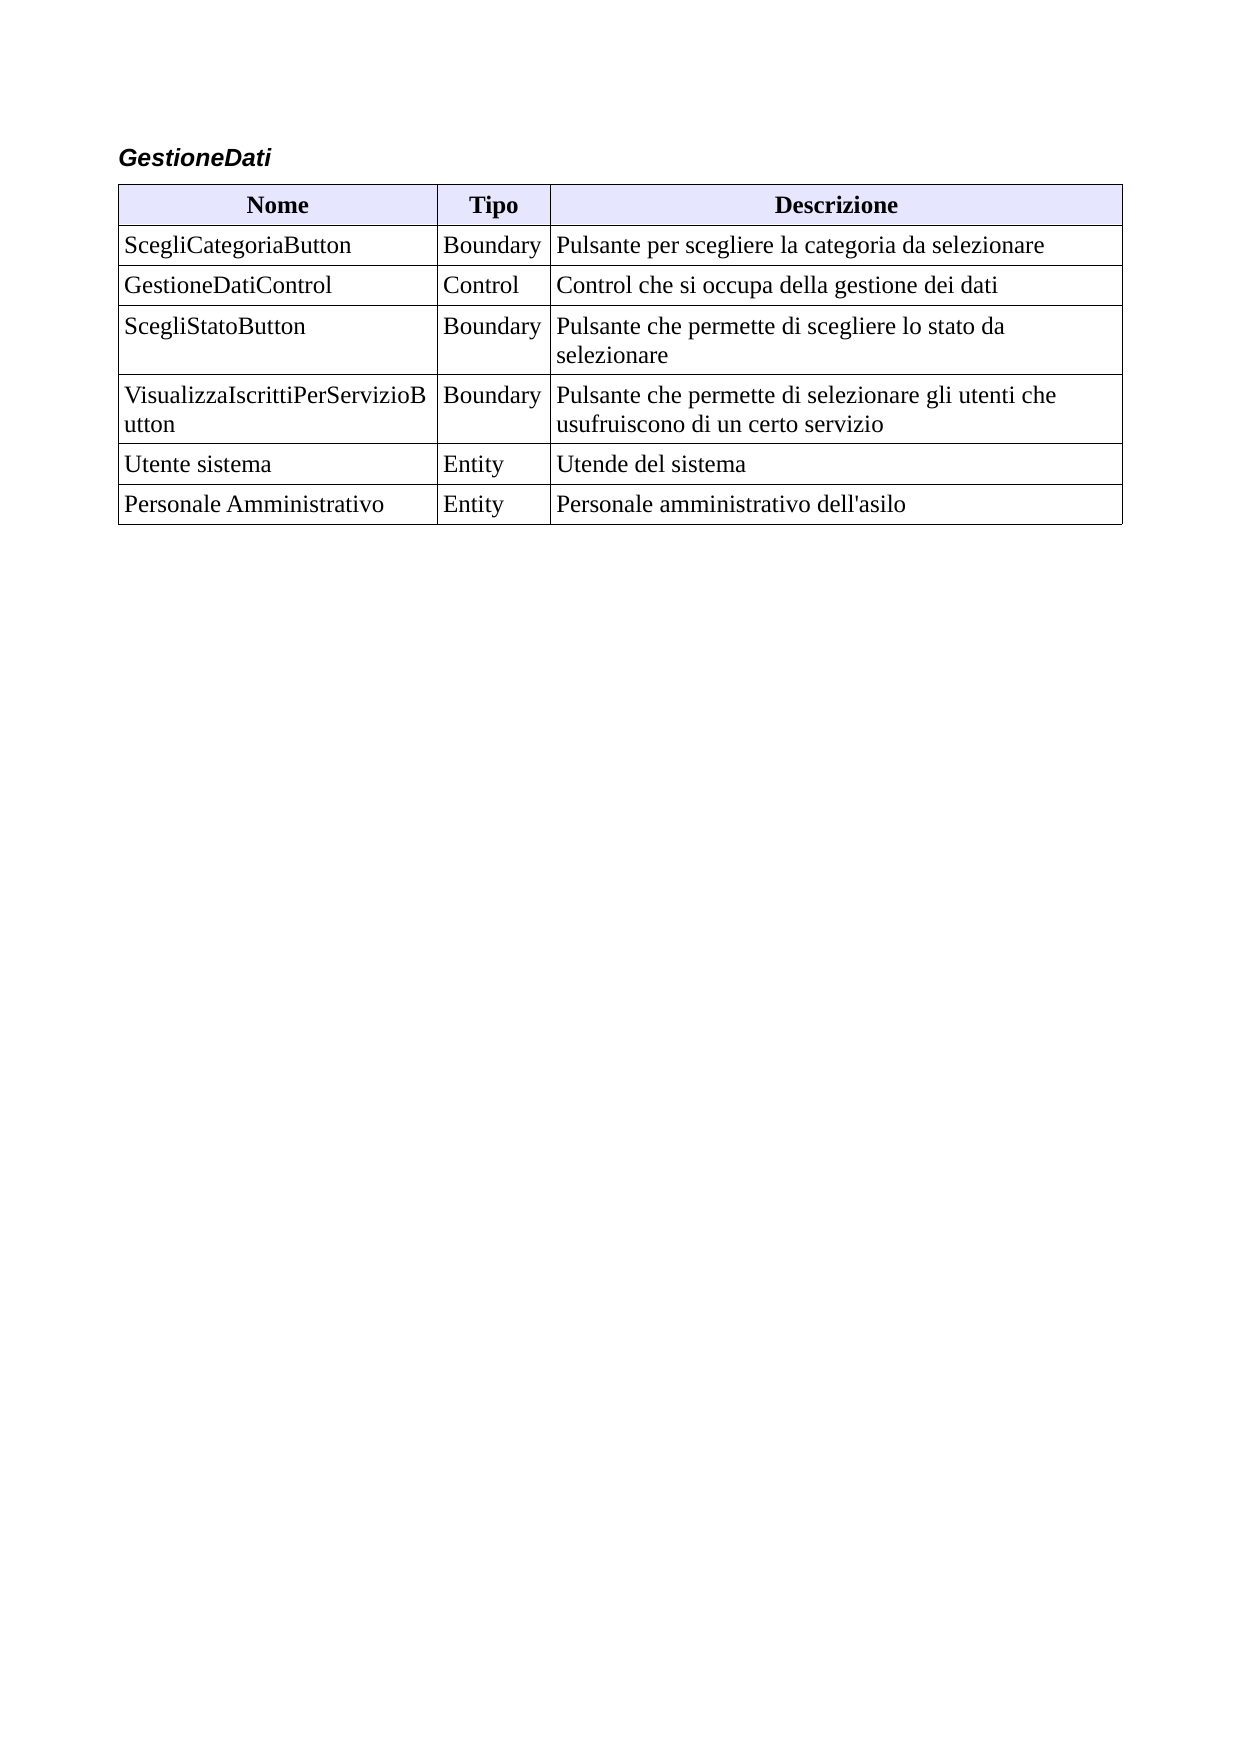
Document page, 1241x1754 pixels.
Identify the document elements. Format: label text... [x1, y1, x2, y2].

table_header Tipo [438, 185, 550, 224]
table_cell Control che si occupa della gestione dei dati [551, 266, 1122, 305]
table_cell Entity [438, 485, 550, 524]
table_header Nome [119, 185, 437, 224]
table_cell Boundary [438, 375, 550, 443]
table_cell Personale amministrativo dell'asilo [551, 485, 1122, 524]
table_cell Boundary [438, 306, 550, 374]
table_cell Utende del sistema [551, 444, 1122, 483]
table_cell Personale Amministrativo [119, 485, 437, 524]
table_cell GestioneDatiControl [119, 266, 437, 305]
table_cell Utente sistema [119, 444, 437, 483]
table_cell Pulsante per scegliere la categoria da selezionare [551, 226, 1122, 265]
table_cell Pulsante che permette di scegliere lo stato da selezionare [551, 306, 1122, 374]
table_cell ScegliCategoriaButton [119, 226, 437, 265]
table_header Descrizione [551, 185, 1122, 224]
table_cell Entity [438, 444, 550, 483]
table_cell VisualizzaIscrittiPerServizioButton [119, 375, 437, 443]
table_cell Pulsante che permette di selezionare gli utenti che usufruiscono di un certo servizio [551, 375, 1122, 443]
table_cell ScegliStatoButton [119, 306, 437, 374]
subtitle GestioneDati [118, 143, 1122, 172]
table_cell Control [438, 266, 550, 305]
table_cell Boundary [438, 226, 550, 265]
